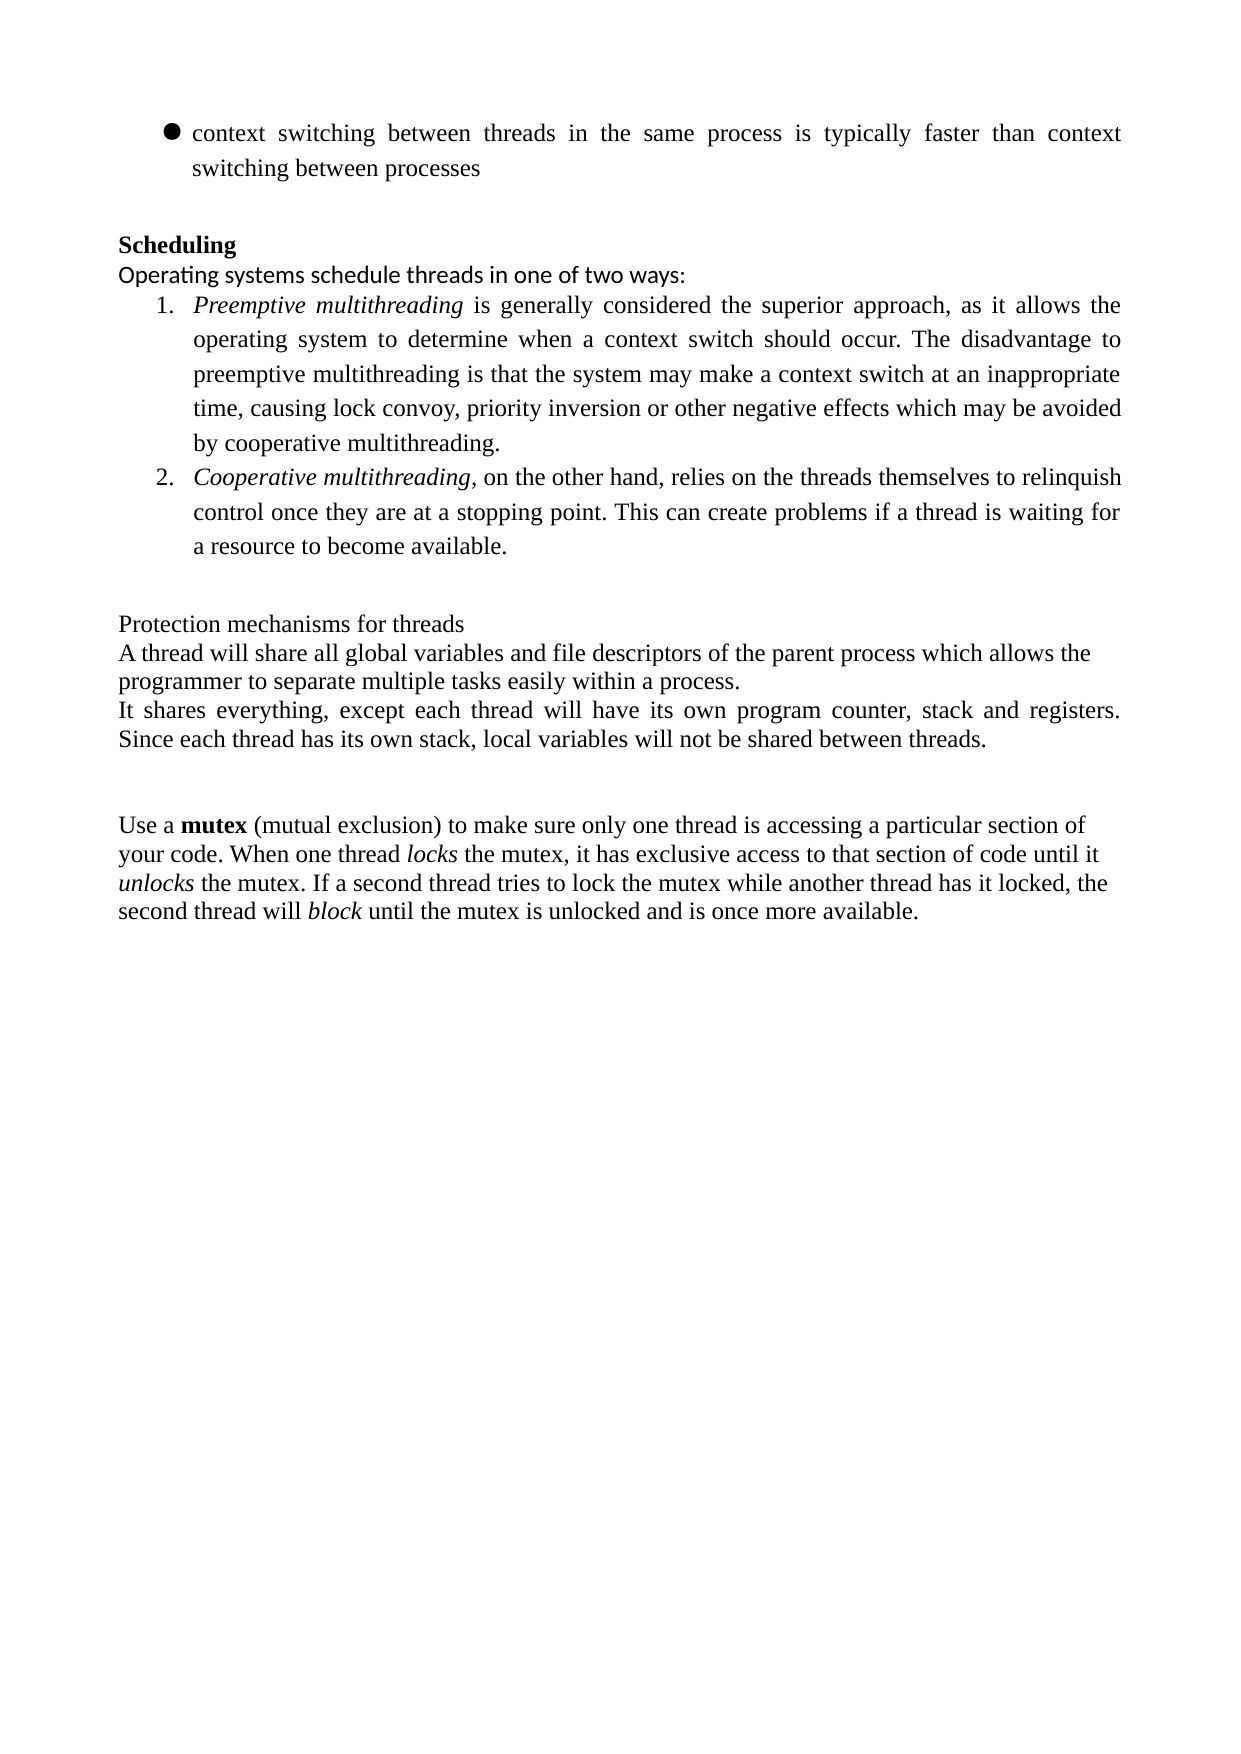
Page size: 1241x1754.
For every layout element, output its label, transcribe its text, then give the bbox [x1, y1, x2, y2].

text Protection mechanisms for threads [118, 609, 1122, 638]
text Scheduling [118, 230, 1122, 259]
text A thread will share all global variables and file descriptors of the parent process which allows the programmer to separate multiple tasks easily within a process. [118, 638, 1122, 695]
list context switching between threads in the same process is typically faster than context switching between processes [162, 118, 1122, 181]
list Cooperative multithreading, on the other hand, relies on the threads themselves to relinquish control once they are at a stopping point. This can create problems if a thread is waiting for a resource to become available. [156, 462, 1122, 560]
list Preemptive multithreading is generally considered the superior approach, as it allows the operating system to determine when a context switch should occur. The disadvantage to preemptive multithreading is that the system may make a context switch at an inappropriate time, causing lock convoy, priority inversion or other negative effects which may be avoided by cooperative multithreading. [156, 290, 1122, 456]
text Use a mutex (mutual exclusion) to make sure only one thread is accessing a particular section of your code. When one thread locks the mutex, it has exclusive access to that section of code until it unlocks the mutex. If a second thread tries to lock the mutex while another thread has it locked, the second thread will block until the mutex is unlocked and is once more available. [118, 810, 1122, 925]
text It shares everything, except each thread will have its own program counter, stack and registers. Since each thread has its own stack, local variables will not be shared between threads. [118, 695, 1122, 753]
text Operating systems schedule threads in one of two ways: [118, 259, 1122, 290]
